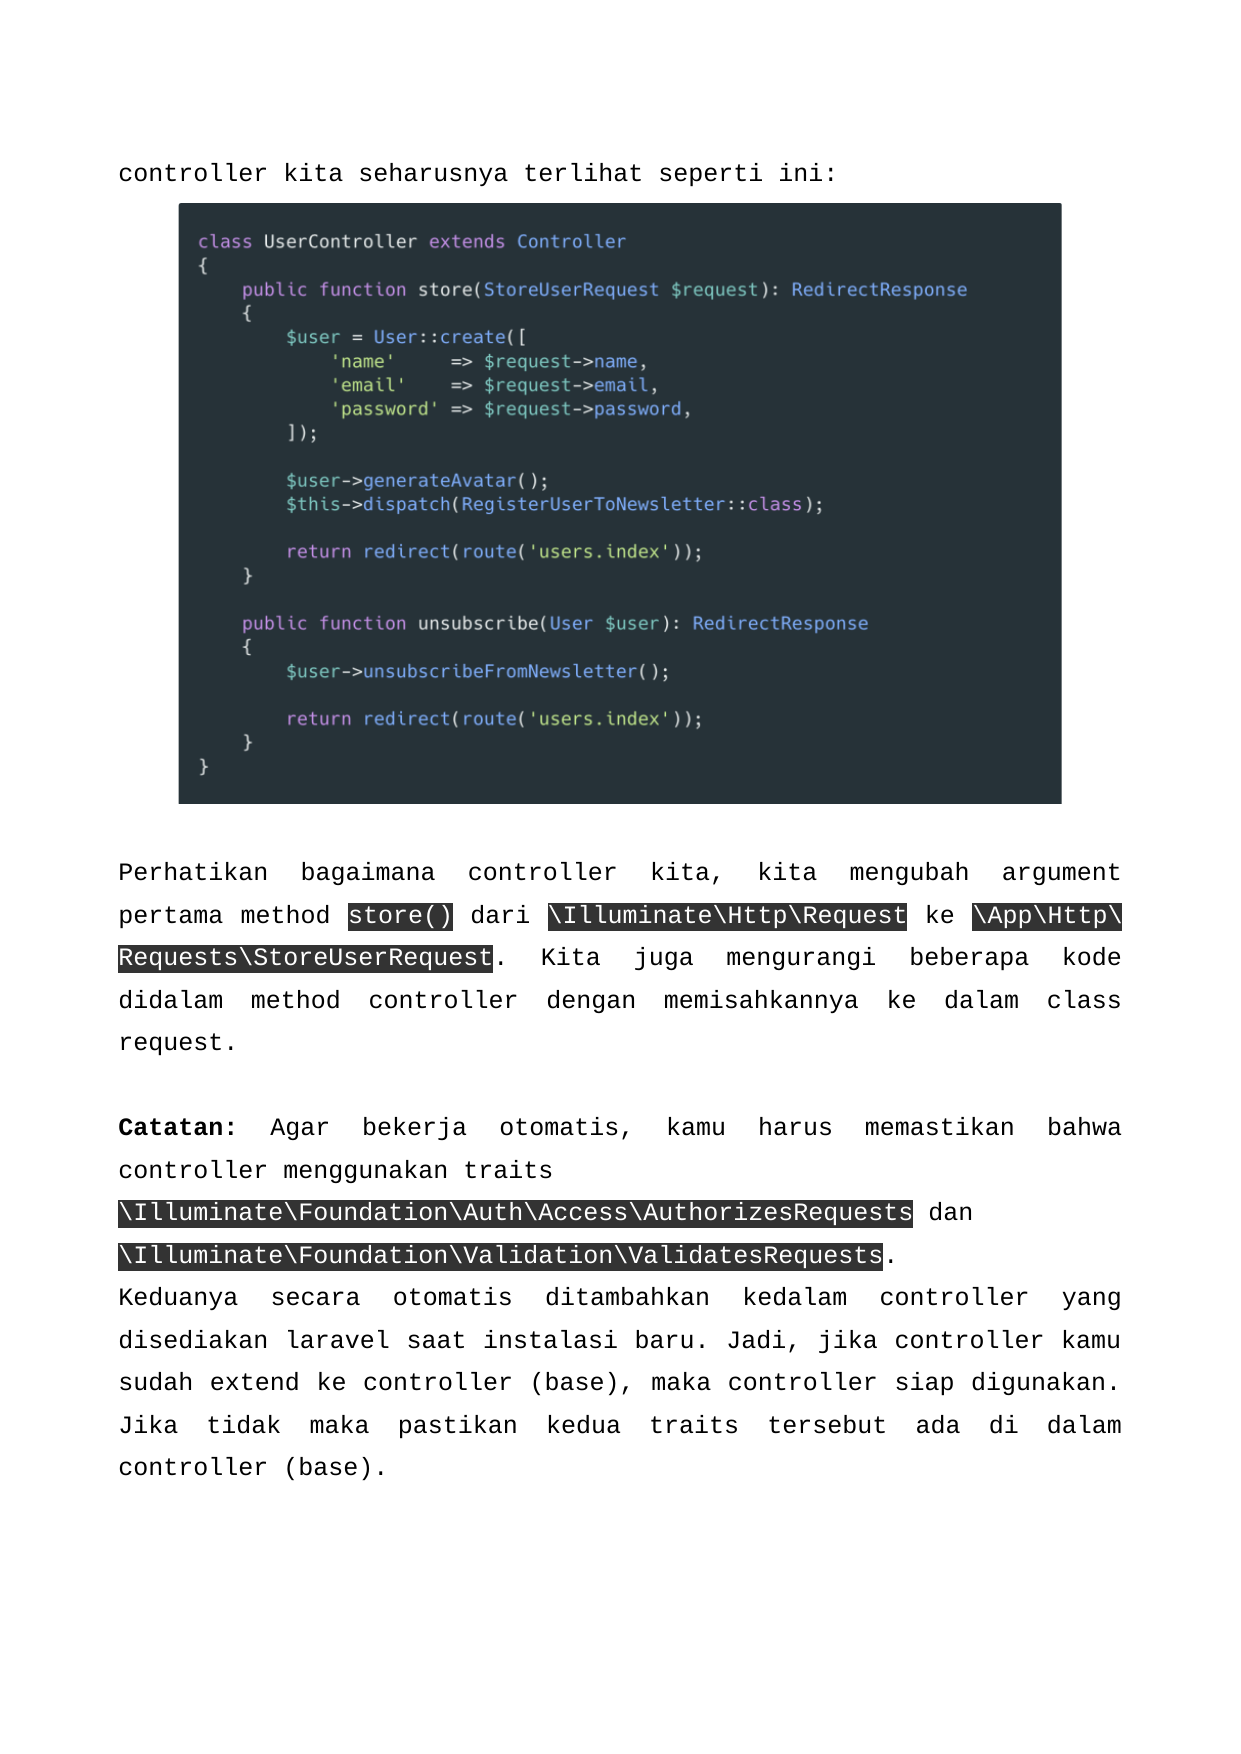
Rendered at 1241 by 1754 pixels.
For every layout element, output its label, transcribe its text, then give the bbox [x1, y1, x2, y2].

text \Illuminate\Foundation\Validation\ValidatesRequests. [118, 1242, 1122, 1271]
text Catatan: Agar bekerja otomatis, kamu harus memastikan bahwa controller menggunakan traits [118, 1115, 1122, 1186]
text Perhatikan bagaimana controller kita, kita mengubah argument pertama method store() dari \Illuminate\Http\Request ke \App\Http\Requests\StoreUserRequest. Kita juga mengurangi beberapa kode didalam method controller dengan memisahkannya ke dalam class request. [118, 860, 1122, 1058]
picture [178, 203, 1062, 804]
text \Illuminate\Foundation\Auth\Access\AuthorizesRequests dan [118, 1200, 1122, 1228]
text Keduanya secara otomatis ditambahkan kedalam controller yang disediakan laravel saat instalasi baru. Jadi, jika controller kamu sudah extend ke controller (base), maka controller siap digunakan. Jika tidak maka pastikan kedua traits tersebut ada di dalam controller (base). [118, 1285, 1122, 1483]
text controller kita seharusnya terlihat seperti ini: [118, 161, 1122, 189]
